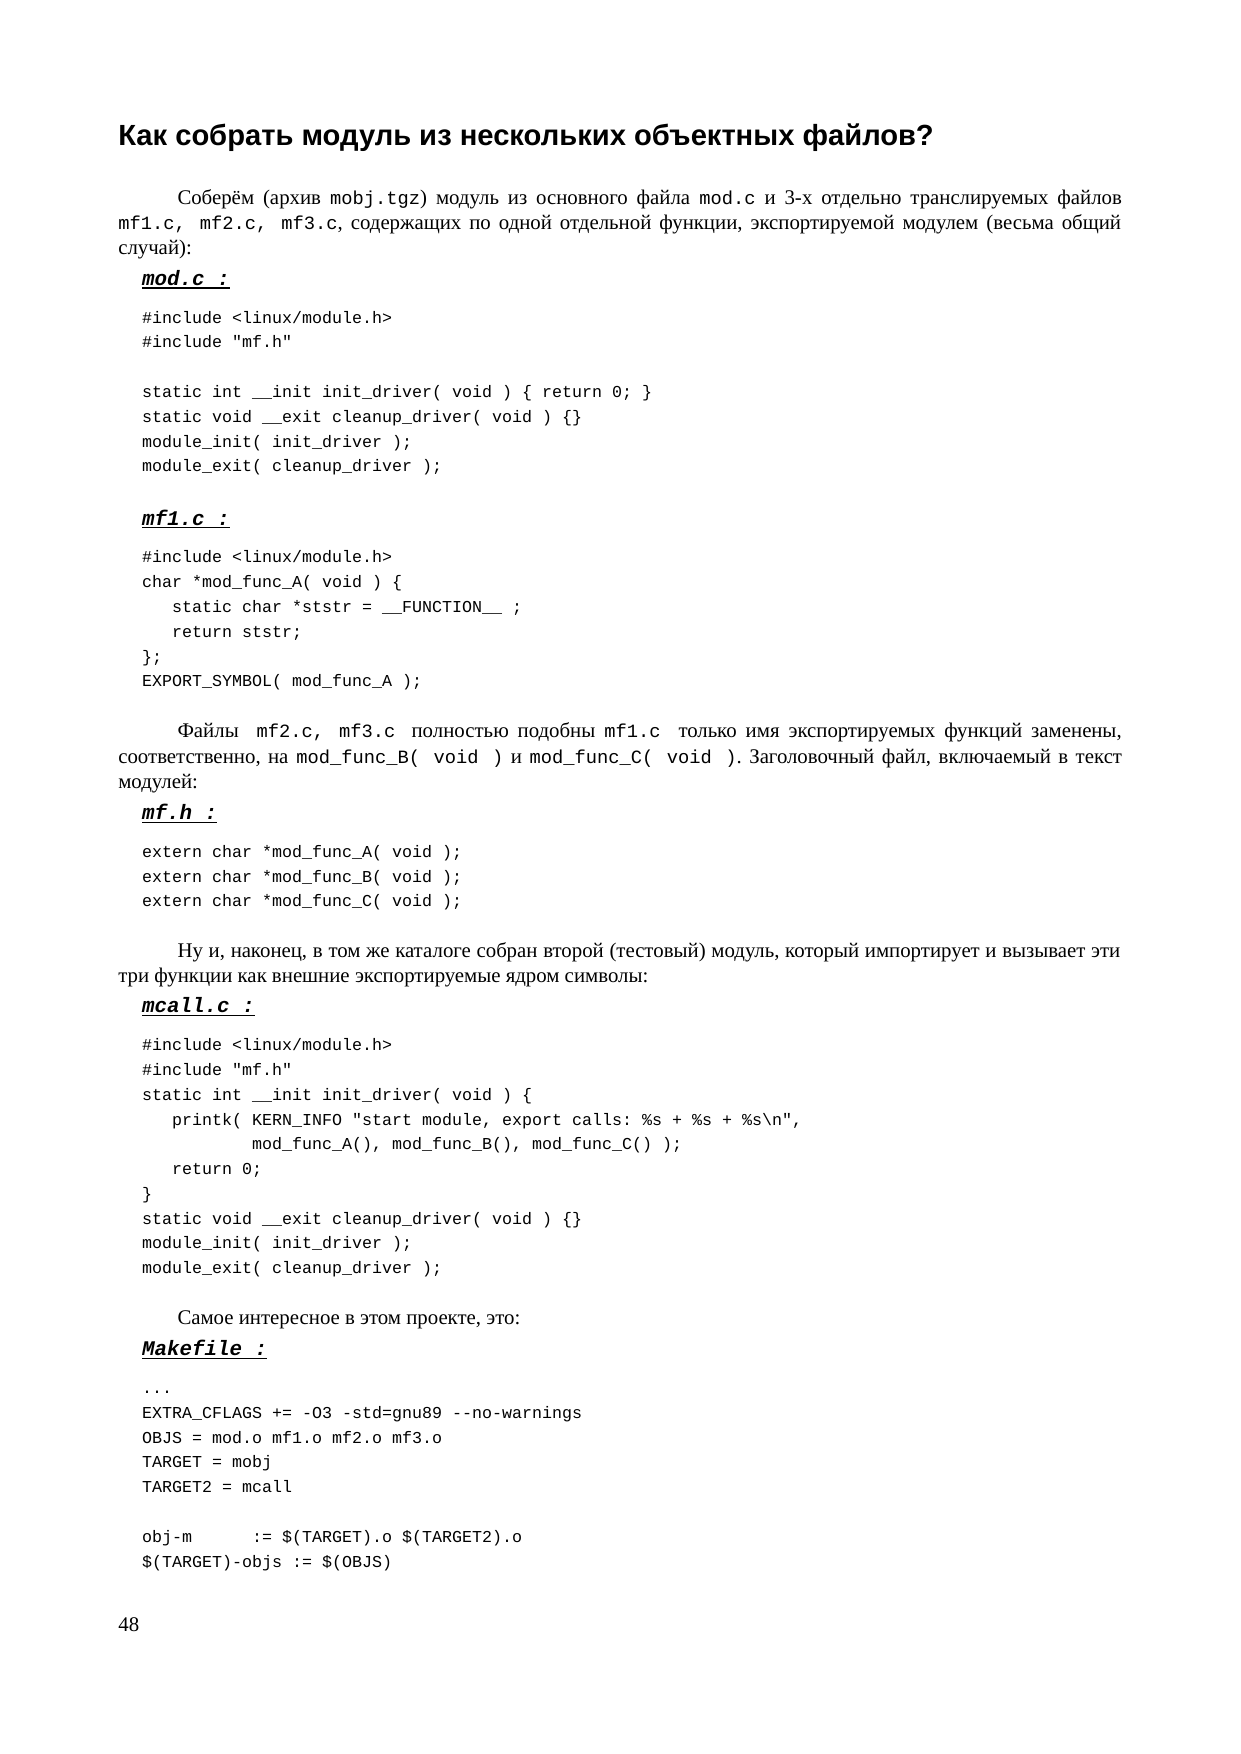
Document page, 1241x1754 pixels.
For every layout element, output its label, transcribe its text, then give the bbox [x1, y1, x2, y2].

text module_init( init_driver ); [142, 1235, 1122, 1254]
text mf1.c : [142, 508, 1122, 531]
text mod_func_A(), mod_func_B(), mod_func_C() ); [142, 1136, 1122, 1155]
text OBJS = mod.o mf1.o mf2.o mf3.o [142, 1429, 1122, 1448]
text } [142, 1186, 1122, 1204]
text TARGET = mobj [142, 1454, 1122, 1473]
text static void __exit cleanup_driver( void ) {} [142, 408, 1122, 427]
text module_exit( cleanup_driver ); [142, 1260, 1122, 1279]
text Makefile : [142, 1338, 1122, 1362]
text $(TARGET)-objs := $(OBJS) [142, 1553, 1122, 1572]
text printk( KERN_INFO "start module, export calls: %s + %s + %s\n", [142, 1111, 1122, 1130]
text Ну и, наконец, в том же каталоге собран второй (тестовый) модуль, который импортирует и вызывает эти три функции как внешние экспортируемые ядром символы: [118, 938, 1122, 987]
text }; [142, 648, 1122, 667]
text static char *ststr = __FUNCTION__ ; [142, 598, 1122, 617]
text mf.h : [142, 802, 1122, 826]
text extern char *mod_func_B( void ); [142, 868, 1122, 887]
text module_exit( cleanup_driver ); [142, 458, 1122, 477]
text mod.c : [142, 268, 1122, 292]
text ... [142, 1379, 1122, 1398]
text #include <linux/module.h> [142, 1037, 1122, 1056]
text #include <linux/module.h> [142, 309, 1122, 328]
text Самое интересное в этом проекте, это: [118, 1305, 1122, 1329]
text extern char *mod_func_C( void ); [142, 893, 1122, 912]
text module_init( init_driver ); [142, 433, 1122, 452]
text return ststr; [142, 623, 1122, 642]
text static void __exit cleanup_driver( void ) {} [142, 1210, 1122, 1229]
text static int __init init_driver( void ) { return 0; } [142, 384, 1122, 402]
text #include "mf.h" [142, 1062, 1122, 1080]
text char *mod_func_A( void ) { [142, 574, 1122, 593]
text static int __init init_driver( void ) { [142, 1086, 1122, 1105]
text Соберём (архив mobj.tgz) модуль из основного файла mod.c и 3-х отдельно транслируемых файлов mf1.c, mf2.c, mf3.c, содержащих по одной отдельной функции, экспортируемой модулем (весьма общий случай): [118, 185, 1122, 259]
text #include <linux/module.h> [142, 549, 1122, 568]
text return 0; [142, 1161, 1122, 1179]
text TARGET2 = mcall [142, 1479, 1122, 1498]
text EXPORT_SYMBOL( mod_func_A ); [142, 673, 1122, 692]
text obj-m := $(TARGET).o $(TARGET2).o [142, 1528, 1122, 1547]
subtitle Как собрать модуль из нескольких объектных файлов? [118, 118, 1122, 152]
text Файлы mf2.c, mf3.c полностью подобны mf1.c только имя экспортируемых функций заменены, соответственно, на mod_func_B( void ) и mod_func_C( void ). Заголовочный файл, включаемый в текст модулей: [118, 718, 1122, 793]
text EXTRA_CFLAGS += -O3 -std=gnu89 --no-warnings [142, 1404, 1122, 1423]
text #include "mf.h" [142, 334, 1122, 353]
text extern char *mod_func_A( void ); [142, 843, 1122, 862]
text mcall.c : [142, 995, 1122, 1019]
